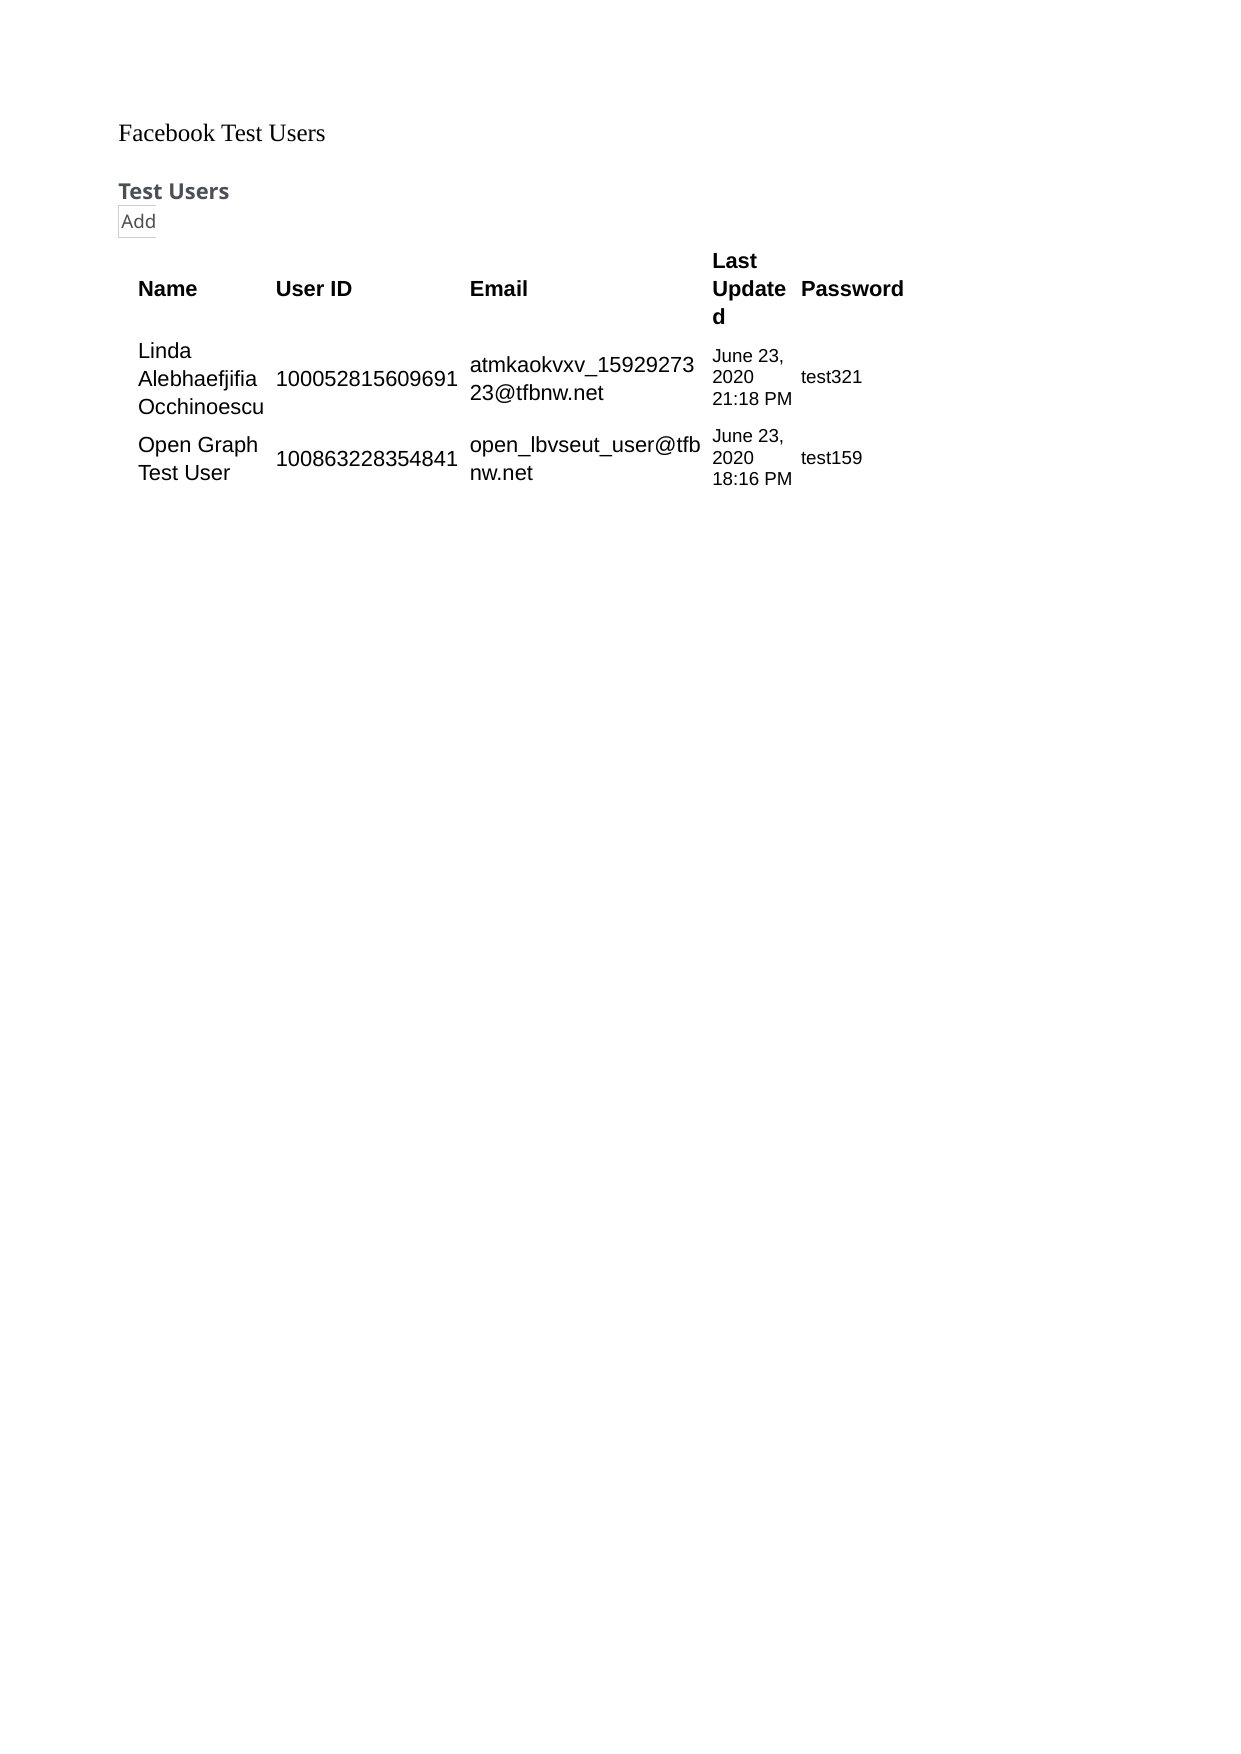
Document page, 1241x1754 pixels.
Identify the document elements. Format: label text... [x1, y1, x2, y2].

table_cell 100863228354841 [273, 422, 467, 493]
table_cell Linda Alebhaefjifia Occhinoescu [135, 332, 273, 422]
table_header Email [467, 242, 709, 332]
table_cell Open Graph Test User [135, 422, 273, 493]
table_header Last Updated [709, 242, 798, 332]
table_cell June 23, 2020 18:16 PM [709, 422, 798, 493]
text Facebook Test Users [118, 118, 1122, 147]
table_cell [118, 332, 135, 422]
table_cell June 23, 2020 21:18 PM [709, 332, 798, 422]
table_header [118, 242, 135, 332]
table_header Password [798, 242, 981, 332]
text Test Users [118, 176, 1122, 205]
table_header User ID [273, 242, 467, 332]
table_cell atmkaokvxv_1592927323@tfbnw.net [467, 332, 709, 422]
table_header Name [135, 242, 273, 332]
text Add [119, 205, 1122, 237]
table_cell 100052815609691 [273, 332, 467, 422]
table_cell [118, 422, 135, 493]
table_cell test321 [798, 332, 981, 422]
table_cell open_lbvseut_user@tfbnw.net [467, 422, 709, 493]
table_cell test159 [798, 422, 981, 493]
